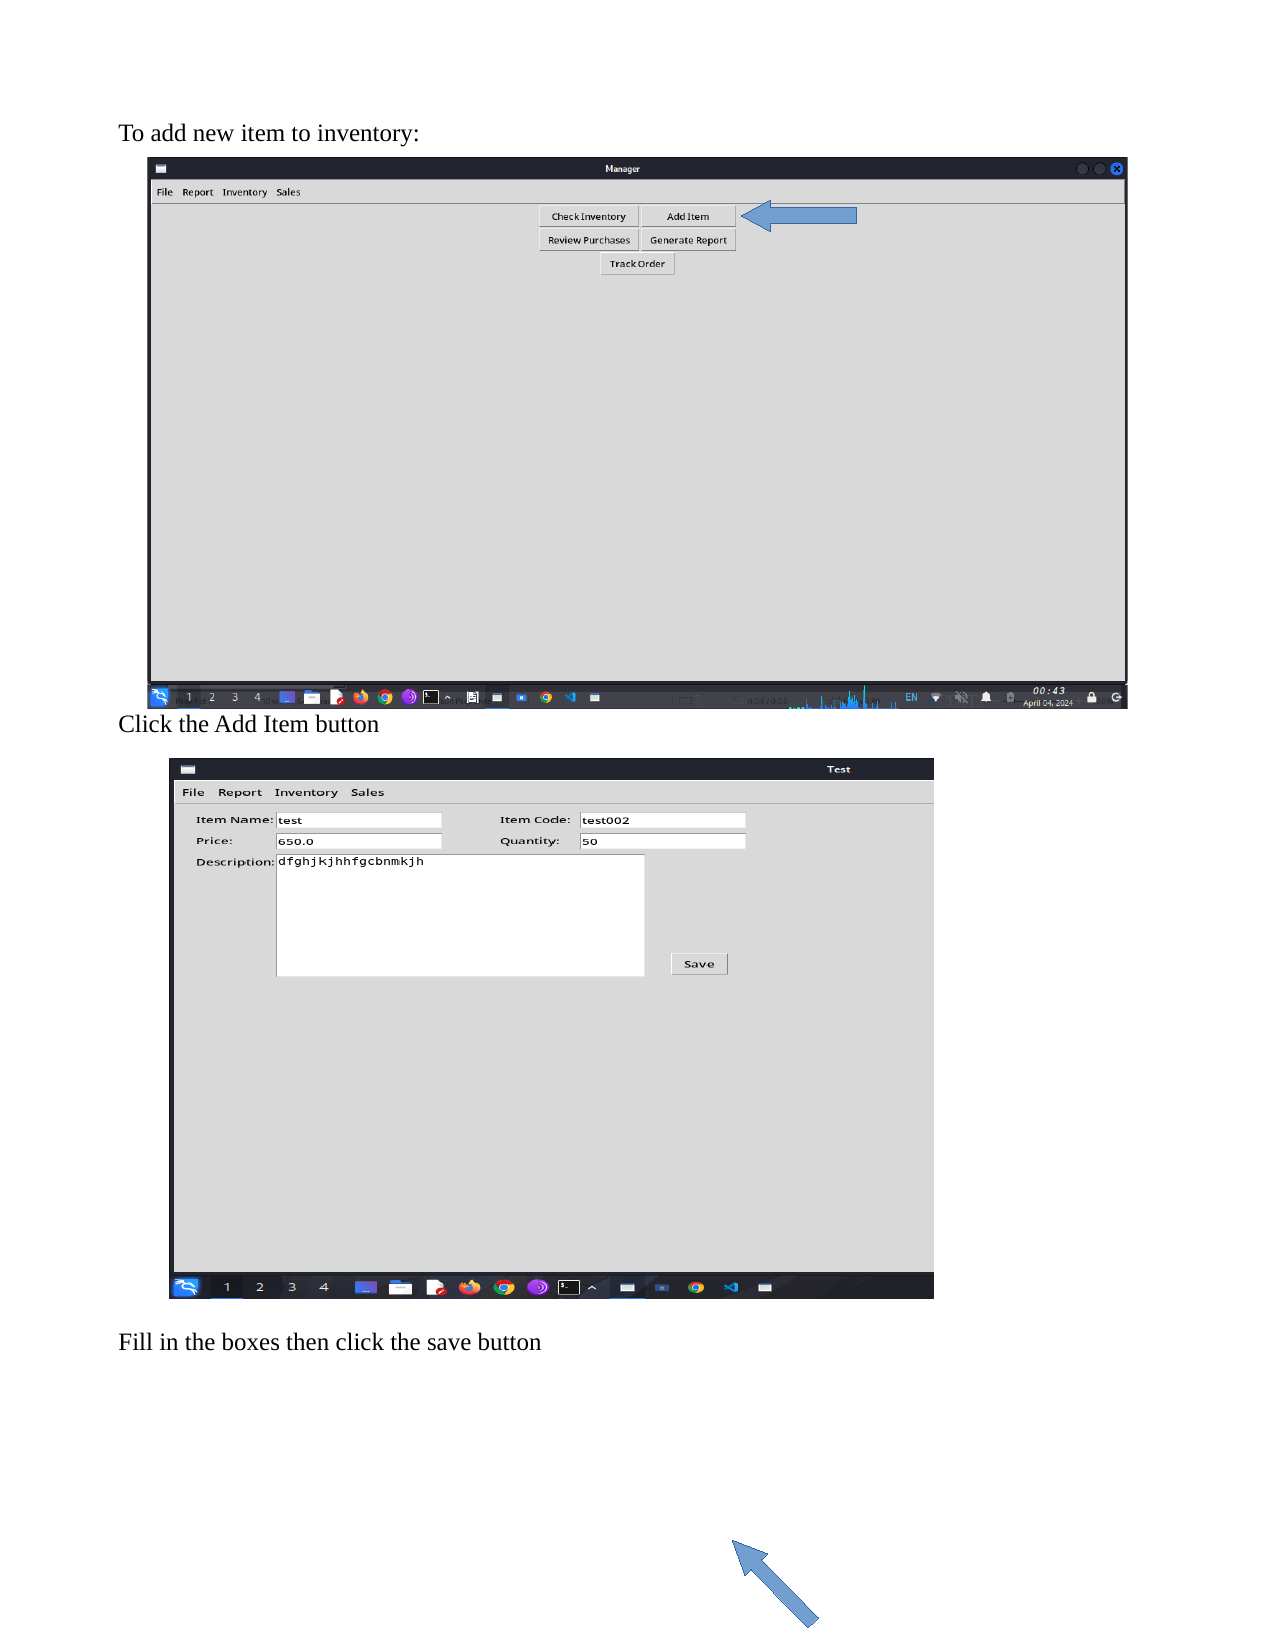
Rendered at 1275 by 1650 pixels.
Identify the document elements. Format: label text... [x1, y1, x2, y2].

text Fill in the boxes then click the save button [118, 1327, 1157, 1356]
text Click the Add Item button [118, 147, 1157, 737]
text To add new item to inventory: [118, 118, 1157, 147]
picture [147, 157, 1128, 709]
